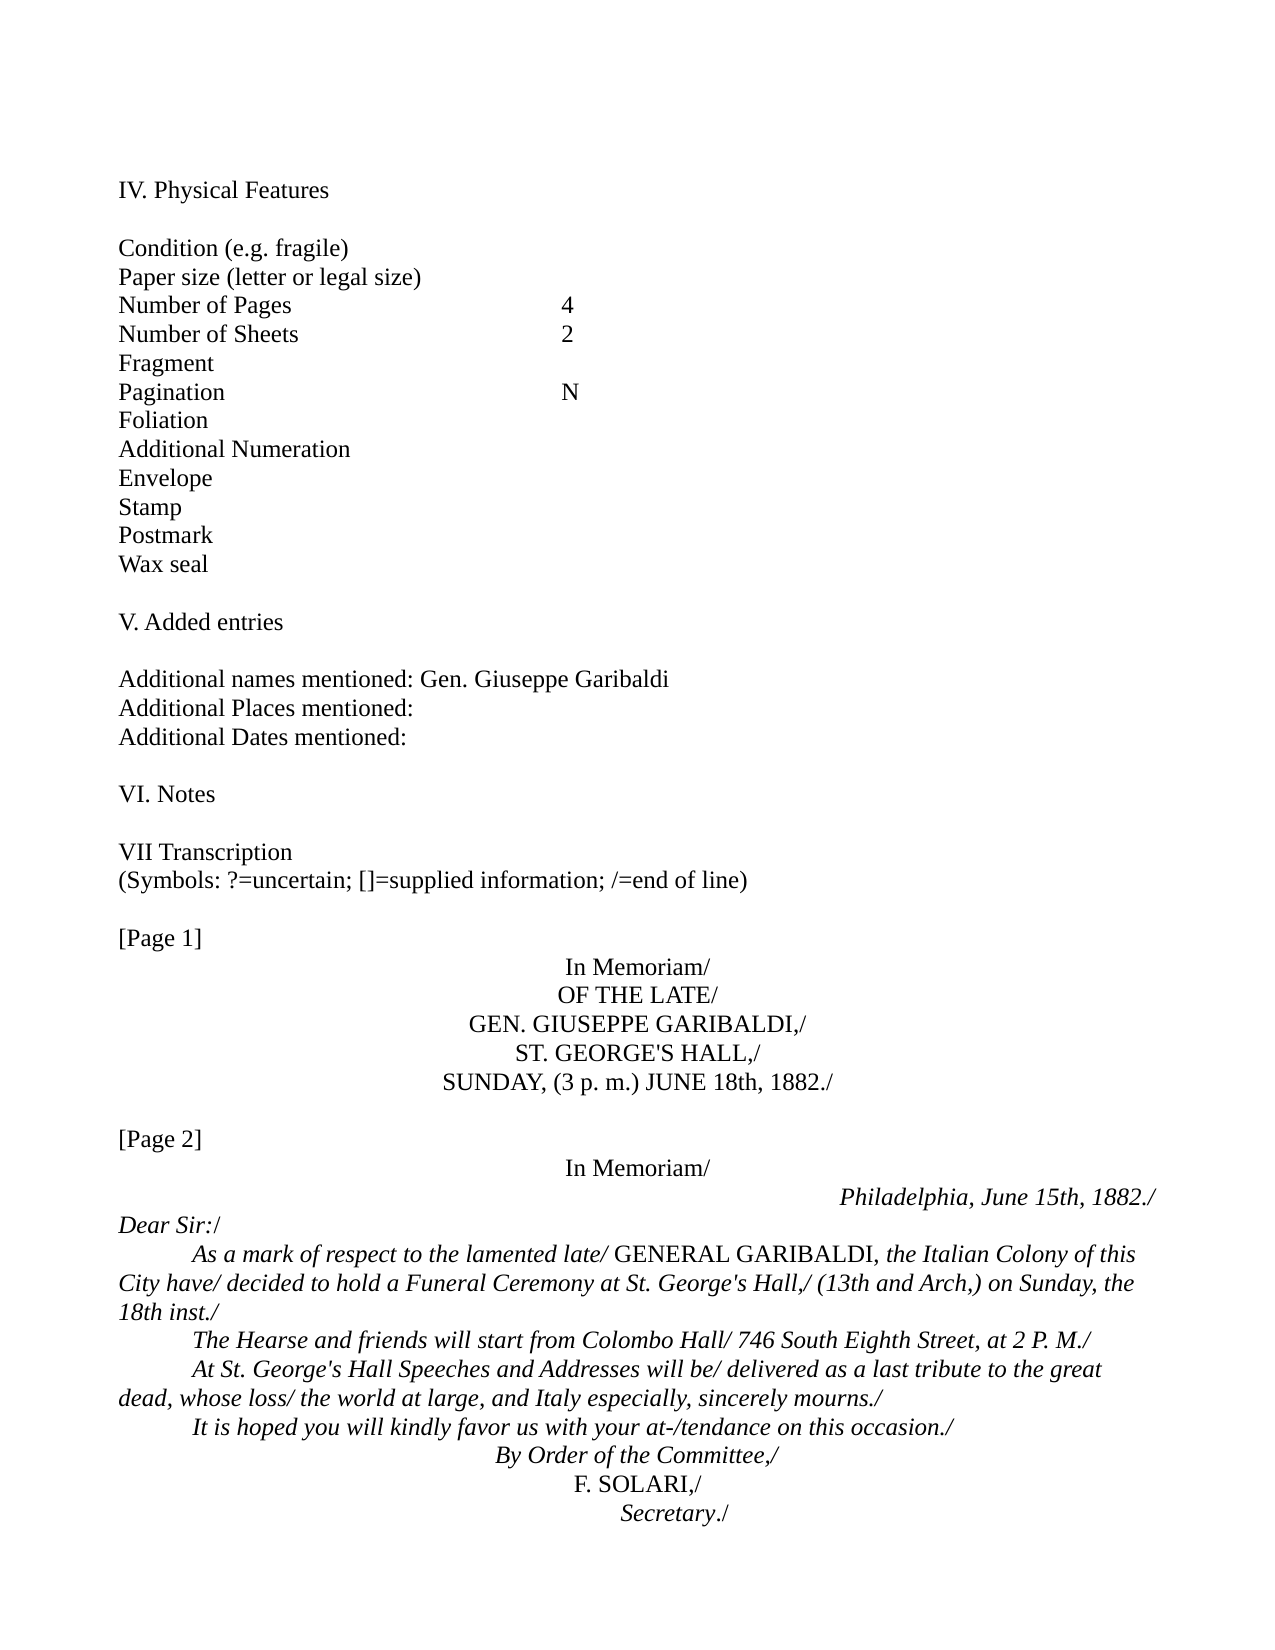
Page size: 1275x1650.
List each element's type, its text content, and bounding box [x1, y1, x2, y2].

text It is hoped you will kindly favor us with your at-/tendance on this occasion./ [118, 1412, 1157, 1441]
text IV. Physical Features [118, 176, 1157, 204]
text Dear Sir:/ [118, 1211, 1157, 1239]
text VI. Notes [118, 779, 1157, 808]
text (Symbols: ?=uncertain; []=supplied information; /=end of line) [118, 866, 1157, 894]
text V. Added entries [118, 607, 1157, 636]
text Condition (e.g. fragile) [118, 233, 1157, 262]
text Additional Dates mentioned: [118, 722, 1157, 751]
text Paper size (letter or legal size) [118, 262, 1157, 291]
text Fragment [118, 348, 1157, 377]
text Postma rk [118, 521, 1157, 549]
text In Memoriam/ [118, 952, 1157, 981]
text Additional Numeration [118, 434, 1157, 463]
text [Page 2] [118, 1124, 1157, 1153]
text SUNDAY, (3 p. m.) JUNE 18th, 1882./ [118, 1067, 1157, 1096]
text By Order of the Committee,/ [118, 1441, 1157, 1469]
text Additional names mentioned: Gen. Giuseppe Garibaldi [118, 664, 1157, 693]
text GEN. GIUSEPPE GARIBALDI,/ [118, 1009, 1157, 1038]
text [Page 1] [118, 923, 1157, 952]
text OF THE LATE/ [118, 981, 1157, 1009]
text ST. GEORGE'S HALL,/ [118, 1038, 1157, 1067]
text Number of Pages 4 [118, 291, 1157, 319]
text Philadelphia, June 15th, 1882./ [118, 1182, 1157, 1211]
text At St. George's Hall Speeches and Addresses will be/ delivered as a last tribute to the great dead, whose loss/ the world at large, and Italy especially, sincerely mourns./ [118, 1354, 1157, 1412]
text VII Transcription [118, 837, 1157, 866]
text F. SOLARI,/ [118, 1469, 1157, 1498]
text The Hearse and friends will start from Colombo Hall/ 746 South Eighth Street, at 2 P. M./ [118, 1326, 1157, 1354]
text Envelope [118, 463, 1157, 492]
text Foliation [118, 406, 1157, 434]
text Secretary./ [118, 1498, 1157, 1527]
text Additional Places mentioned: [118, 693, 1157, 722]
text As a mark of respect to the lamented late/ GENERAL GARIBALDI, the Italian Colony of this City have/ decided to hold a Funeral Ceremony at St. George's Hall,/ (13th and Arch,) on Sunday, the 18th inst./ [118, 1239, 1157, 1326]
text In Memoriam/ [118, 1153, 1157, 1182]
text Stamp [118, 492, 1157, 521]
text Wax seal [118, 549, 1157, 578]
text Pagination N [118, 377, 1157, 406]
text Number of Sheets 2 [118, 319, 1157, 348]
